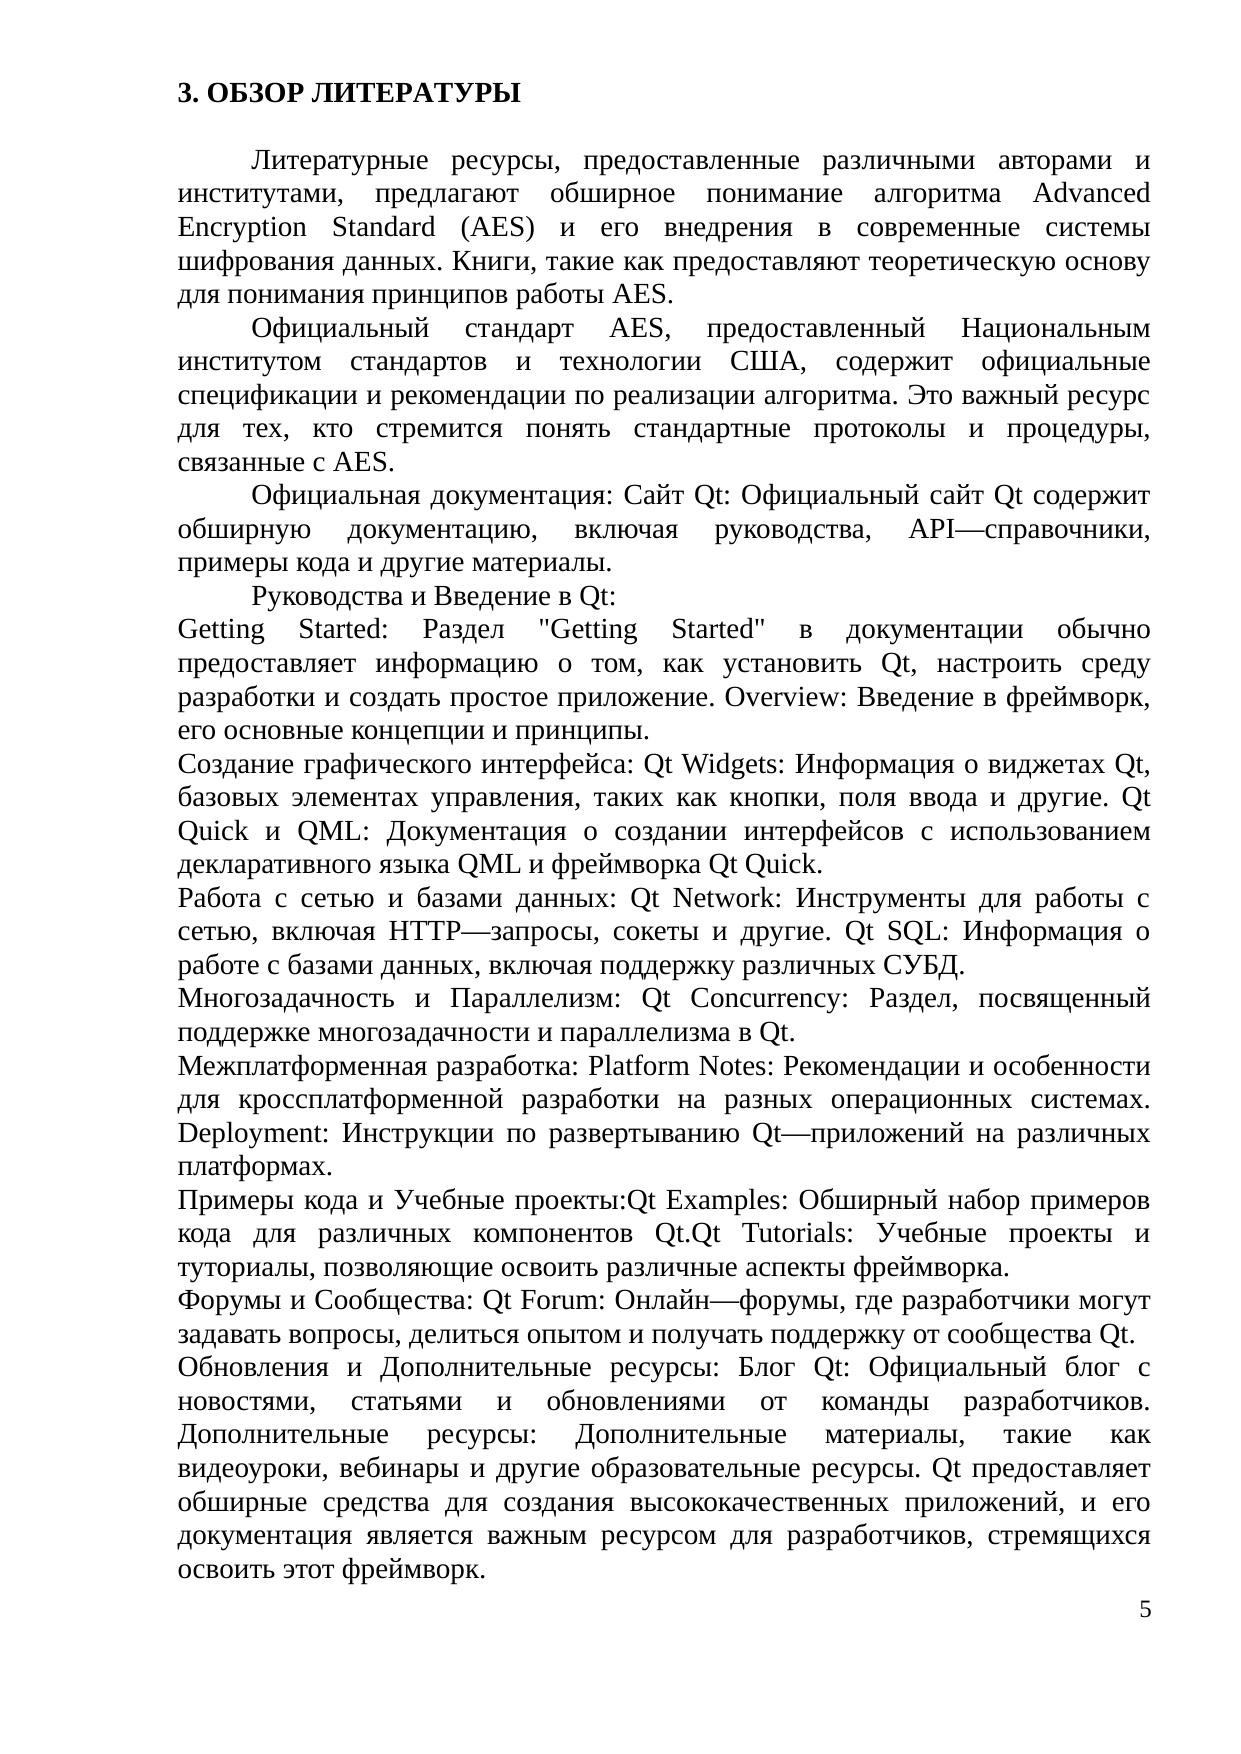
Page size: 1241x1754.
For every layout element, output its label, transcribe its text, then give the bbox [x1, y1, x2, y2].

text Работа с сетью и базами данных: Qt Network: Инструменты для работы с сетью, включая HTTP—запросы, сокеты и другие. Qt SQL: Информация о работе с базами данных, включая поддержку различных СУБД. [177, 880, 1152, 981]
text Литературные ресурсы, предоставленные различными авторами и институтами, предлагают обширное понимание алгоритма Advanced Encryption Standard (AES) и его внедрения в современные системы шифрования данных. Книги, такие как предоставляют теоретическую основу для понимания принципов работы AES. [177, 142, 1152, 310]
text Многозадачность и Параллелизм: Qt Concurrency: Раздел, посвященный поддержке многозадачности и параллелизма в Qt. [177, 981, 1152, 1048]
text Примеры кода и Учебные проекты:Qt Examples: Обширный набор примеров кода для различных компонентов Qt.Qt Tutorials: Учебные проекты и туториалы, позволяющие освоить различные аспекты фреймворка. [177, 1182, 1152, 1282]
text Межплатформенная разработка: Platform Notes: Рекомендации и особенности для кроссплатформенной разработки на разных операционных системах. Deployment: Инструкции по развертыванию Qt—приложений на различных платформах. [177, 1048, 1152, 1182]
title 3. ОБЗОР ЛИТЕРАТУРЫ [177, 75, 1152, 108]
text Getting Started: Раздел "Getting Started" в документации обычно предоставляет информацию о том, как установить Qt, настроить среду разработки и создать простое приложение. Overview: Введение в фреймворк, его основные концепции и принципы. [177, 612, 1152, 746]
text Форумы и Сообщества: Qt Forum: Онлайн—форумы, где разработчики могут задавать вопросы, делиться опытом и получать поддержку от сообщества Qt. [177, 1282, 1152, 1349]
text Официальная документация: Сайт Qt: Официальный сайт Qt содержит обширную документацию, включая руководства, API—справочники, примеры кода и другие материалы. [177, 477, 1152, 578]
text Создание графического интерфейса: Qt Widgets: Информация о виджетах Qt, базовых элементах управления, таких как кнопки, поля ввода и другие. Qt Quick и QML: Документация о создании интерфейсов с использованием декларативного языка QML и фреймворка Qt Quick. [177, 746, 1152, 880]
text Руководства и Введение в Qt: [177, 578, 1152, 612]
text Официальный стандарт AES, предоставленный Национальным институтом стандартов и технологии США, содержит официальные спецификации и рекомендации по реализации алгоритма. Это важный ресурс для тех, кто стремится понять стандартные протоколы и процедуры, связанные с AES. [177, 310, 1152, 477]
text Обновления и Дополнительные ресурсы: Блог Qt: Официальный блог с новостями, статьями и обновлениями от команды разработчиков. Дополнительные ресурсы: Дополнительные материалы, такие как видеоуроки, вебинары и другие образовательные ресурсы. Qt предоставляет обширные средства для создания высококачественных приложений, и его документация является важным ресурсом для разработчиков, стремящихся освоить этот фреймворк. [177, 1349, 1152, 1584]
